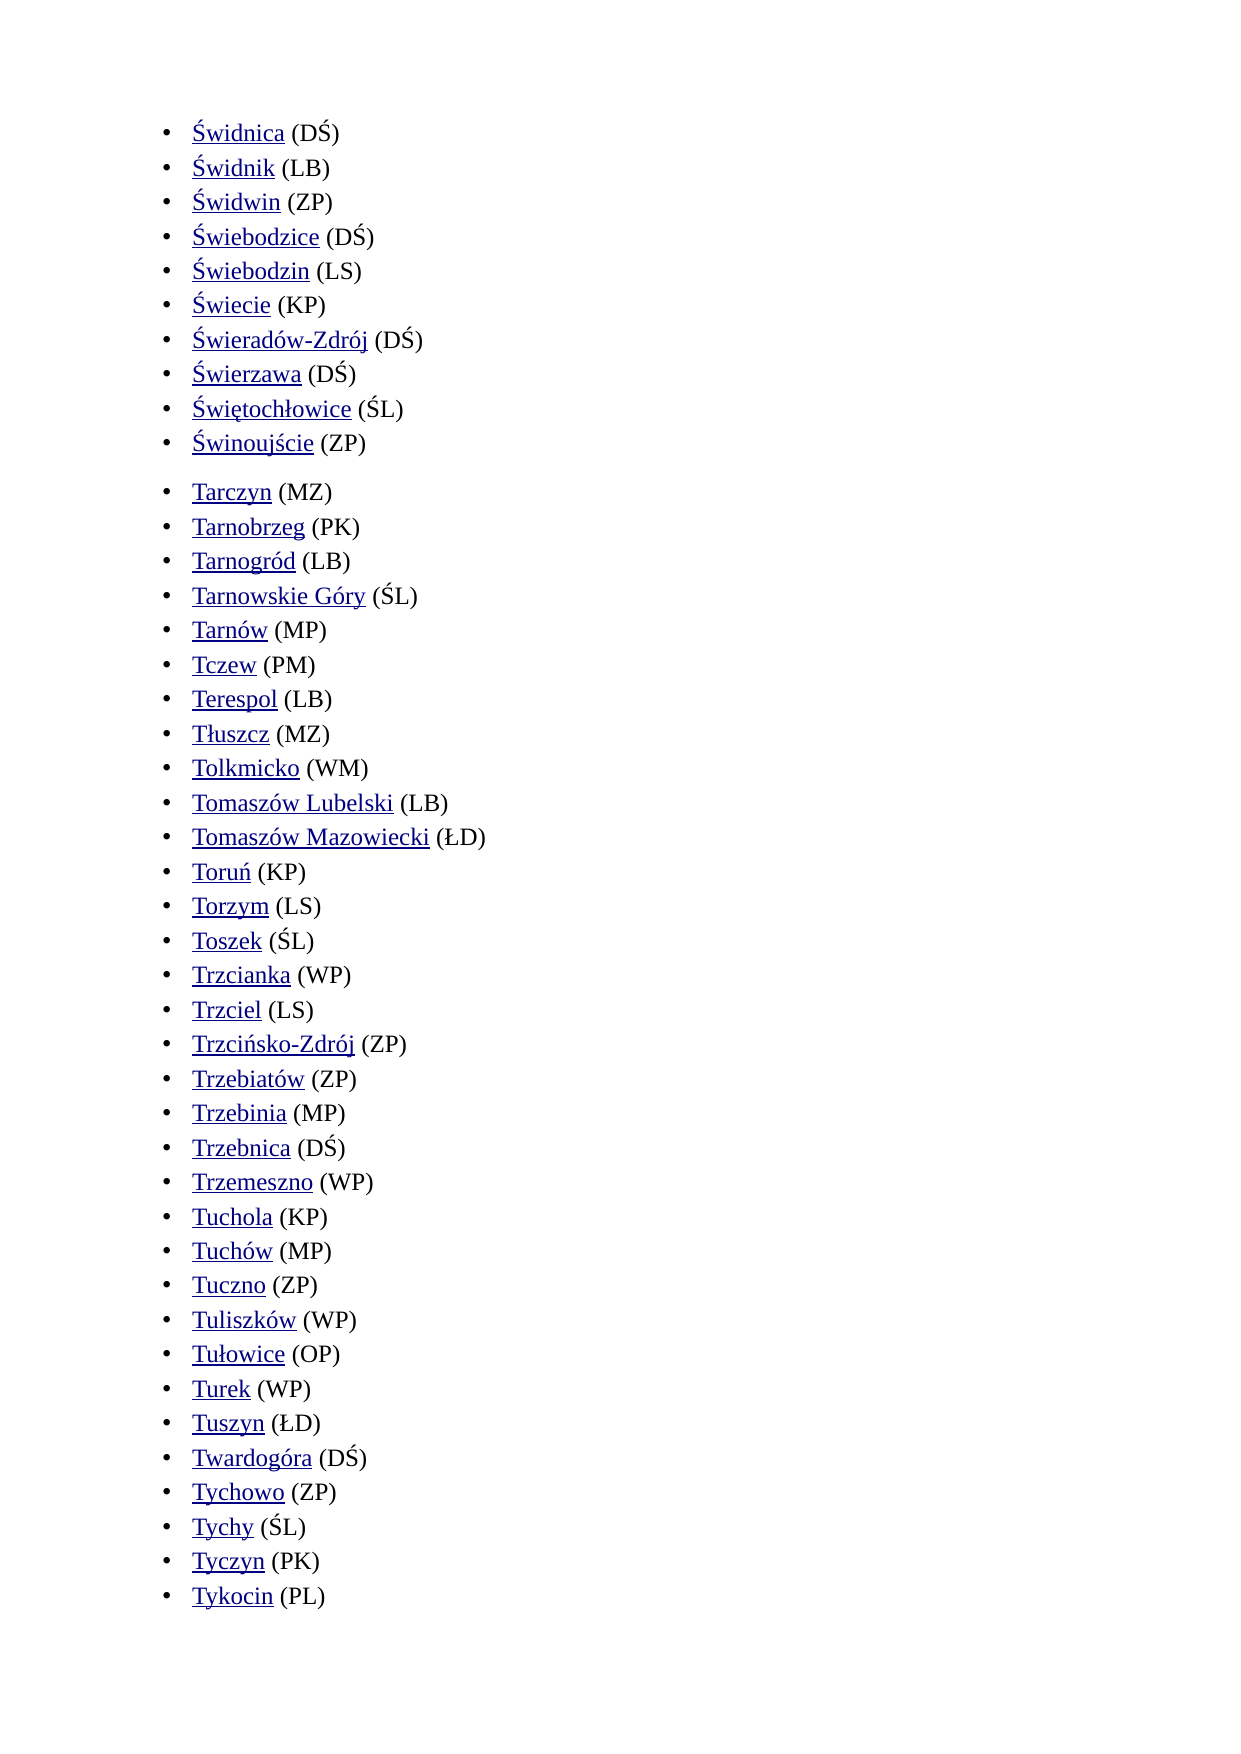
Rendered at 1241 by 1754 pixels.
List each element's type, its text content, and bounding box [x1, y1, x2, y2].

list Tłuszcz (MZ) [162, 719, 1122, 748]
list Tarnowskie Góry (ŚL) [162, 581, 1122, 610]
list Tomaszów Mazowiecki (ŁD) [162, 822, 1122, 851]
list Tuliszków (WP) [162, 1305, 1122, 1334]
list Świnoujście (ZP) [162, 428, 1122, 457]
list Tuchów (MP) [162, 1236, 1122, 1265]
list Tuszyn (ŁD) [162, 1408, 1122, 1437]
list Trzebiatów (ZP) [162, 1064, 1122, 1092]
list Tychowo (ZP) [162, 1477, 1122, 1506]
list Toszek (ŚL) [162, 926, 1122, 954]
list Terespol (LB) [162, 684, 1122, 713]
list Świdnik (LB) [162, 153, 1122, 181]
list Świeradów-Zdrój (DŚ) [162, 325, 1122, 354]
list Torzym (LS) [162, 891, 1122, 920]
list Świebodzice (DŚ) [162, 222, 1122, 250]
list Turek (WP) [162, 1374, 1122, 1403]
list Świętochłowice (ŚL) [162, 394, 1122, 423]
list Świerzawa (DŚ) [162, 359, 1122, 388]
list Tarnów (MP) [162, 615, 1122, 644]
list Trzcianka (WP) [162, 960, 1122, 989]
list Świdwin (ZP) [162, 187, 1122, 216]
list Trzciel (LS) [162, 995, 1122, 1023]
list Świebodzin (LS) [162, 256, 1122, 285]
list Tuchola (KP) [162, 1202, 1122, 1230]
list Trzcińsko-Zdrój (ZP) [162, 1029, 1122, 1058]
list Toruń (KP) [162, 857, 1122, 886]
list Tuczno (ZP) [162, 1271, 1122, 1299]
list Tczew (PM) [162, 650, 1122, 679]
list Świecie (KP) [162, 291, 1122, 319]
list Twardogóra (DŚ) [162, 1443, 1122, 1472]
list Tarnobrzeg (PK) [162, 512, 1122, 541]
list Tychy (ŚL) [162, 1512, 1122, 1541]
list Trzebinia (MP) [162, 1098, 1122, 1127]
list Trzebnica (DŚ) [162, 1133, 1122, 1161]
list Trzemeszno (WP) [162, 1167, 1122, 1196]
list Świdnica (DŚ) [162, 118, 1122, 147]
list Tolkmicko (WM) [162, 753, 1122, 782]
list Tarnogród (LB) [162, 546, 1122, 575]
list Tyczyn (PK) [162, 1546, 1122, 1575]
list Tomaszów Lubelski (LB) [162, 788, 1122, 817]
list Tarczyn (MZ) [162, 477, 1122, 506]
list Tułowice (OP) [162, 1339, 1122, 1368]
list Tykocin (PL) [162, 1581, 1122, 1609]
